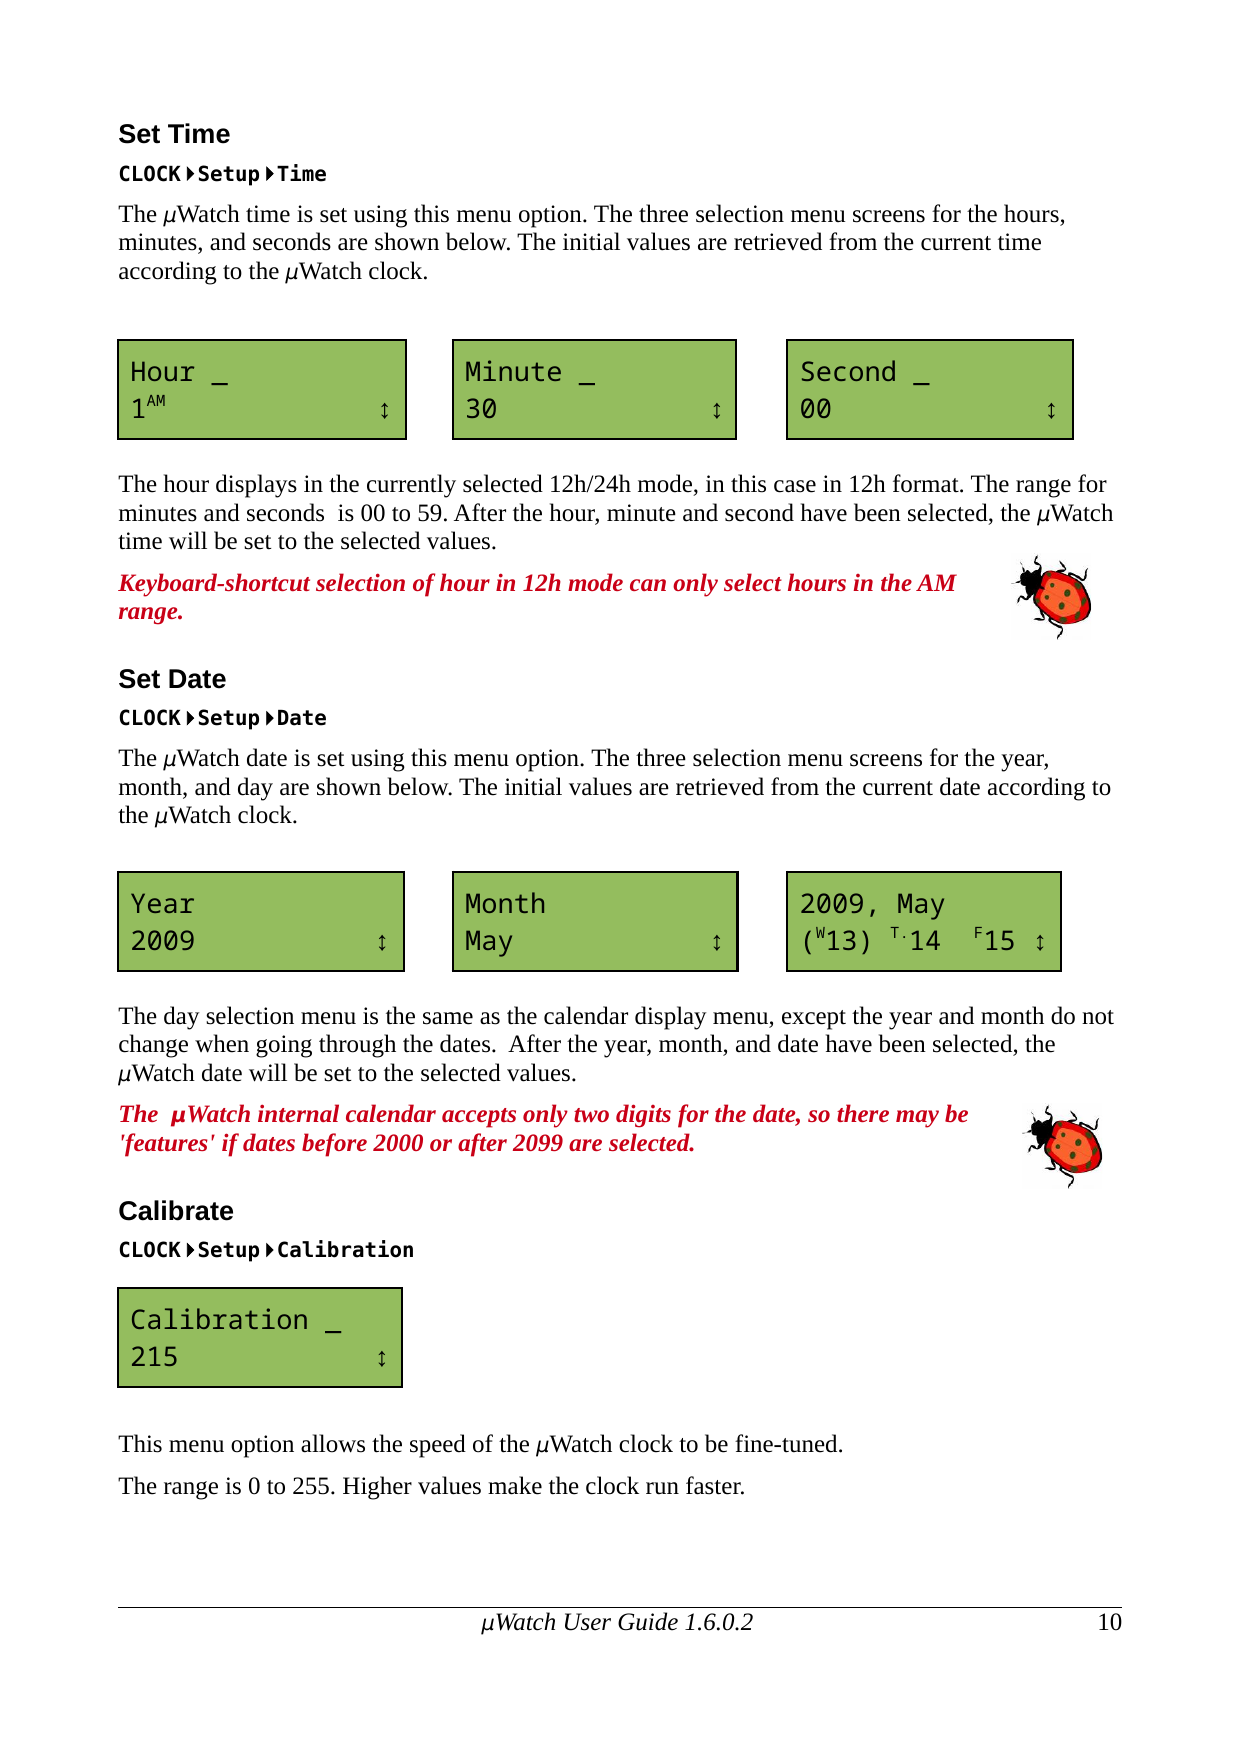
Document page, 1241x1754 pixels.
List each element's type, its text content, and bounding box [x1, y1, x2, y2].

table_header Calibration _ 215 ↕ [119, 1289, 401, 1386]
table_header 2009, May (W13) T.14 F15 ↕ [788, 873, 1060, 970]
text This menu option allows the speed of the μWatch clock to be fine-tuned. [118, 1429, 1122, 1458]
text The hour displays in the currently selected 12h/24h mode, in this case in 12h format. The range for minutes and seconds is 00 to 59. After the hour, minute and second have been selected, the μWatch time will be set to the selected values. [118, 469, 1122, 555]
text Keyboard-shortcut selection of hour in 12h mode can only select hours in the AM range. [118, 568, 1010, 625]
subtitle Calibrate [118, 1194, 1122, 1226]
text CLOCKSetupCalibration [118, 1238, 1122, 1263]
text CLOCKSetupTime [118, 162, 1122, 186]
subtitle Set Time [118, 118, 1122, 149]
text CLOCKSetupDate [118, 706, 1122, 731]
text The μWatch time is set using this menu option. The three selection menu screens for the hours, minutes, and seconds are shown below. The initial values are retrieved from the current time according to the μWatch clock. [118, 199, 1122, 285]
table_header Minute _ 30 ↕ [454, 341, 735, 438]
text The μWatch internal calendar accepts only two digits for the date, so there may be 'features' if dates before 2000 or after 2099 are selected. [118, 1099, 1122, 1157]
subtitle Set Date [118, 663, 1122, 694]
picture [1021, 1103, 1103, 1189]
text The range is 0 to 255. Higher values make the clock run faster. [118, 1471, 1122, 1499]
table_header Hour _ 1AM ↕ [119, 341, 405, 438]
table_header Month May ↕ [454, 873, 736, 970]
picture [1010, 553, 1092, 640]
text The μWatch date is set using this menu option. The three selection menu screens for the year, month, and day are shown below. The initial values are retrieved from the current date according to the μWatch clock. [118, 743, 1122, 829]
table_header Year 2009 ↕ [119, 873, 403, 970]
text The day selection menu is the same as the calendar display menu, except the year and month do not change when going through the dates. After the year, month, and date have been selected, the μWatch date will be set to the selected values. [118, 1001, 1122, 1087]
table_header Second _ 00 ↕ [788, 341, 1072, 438]
